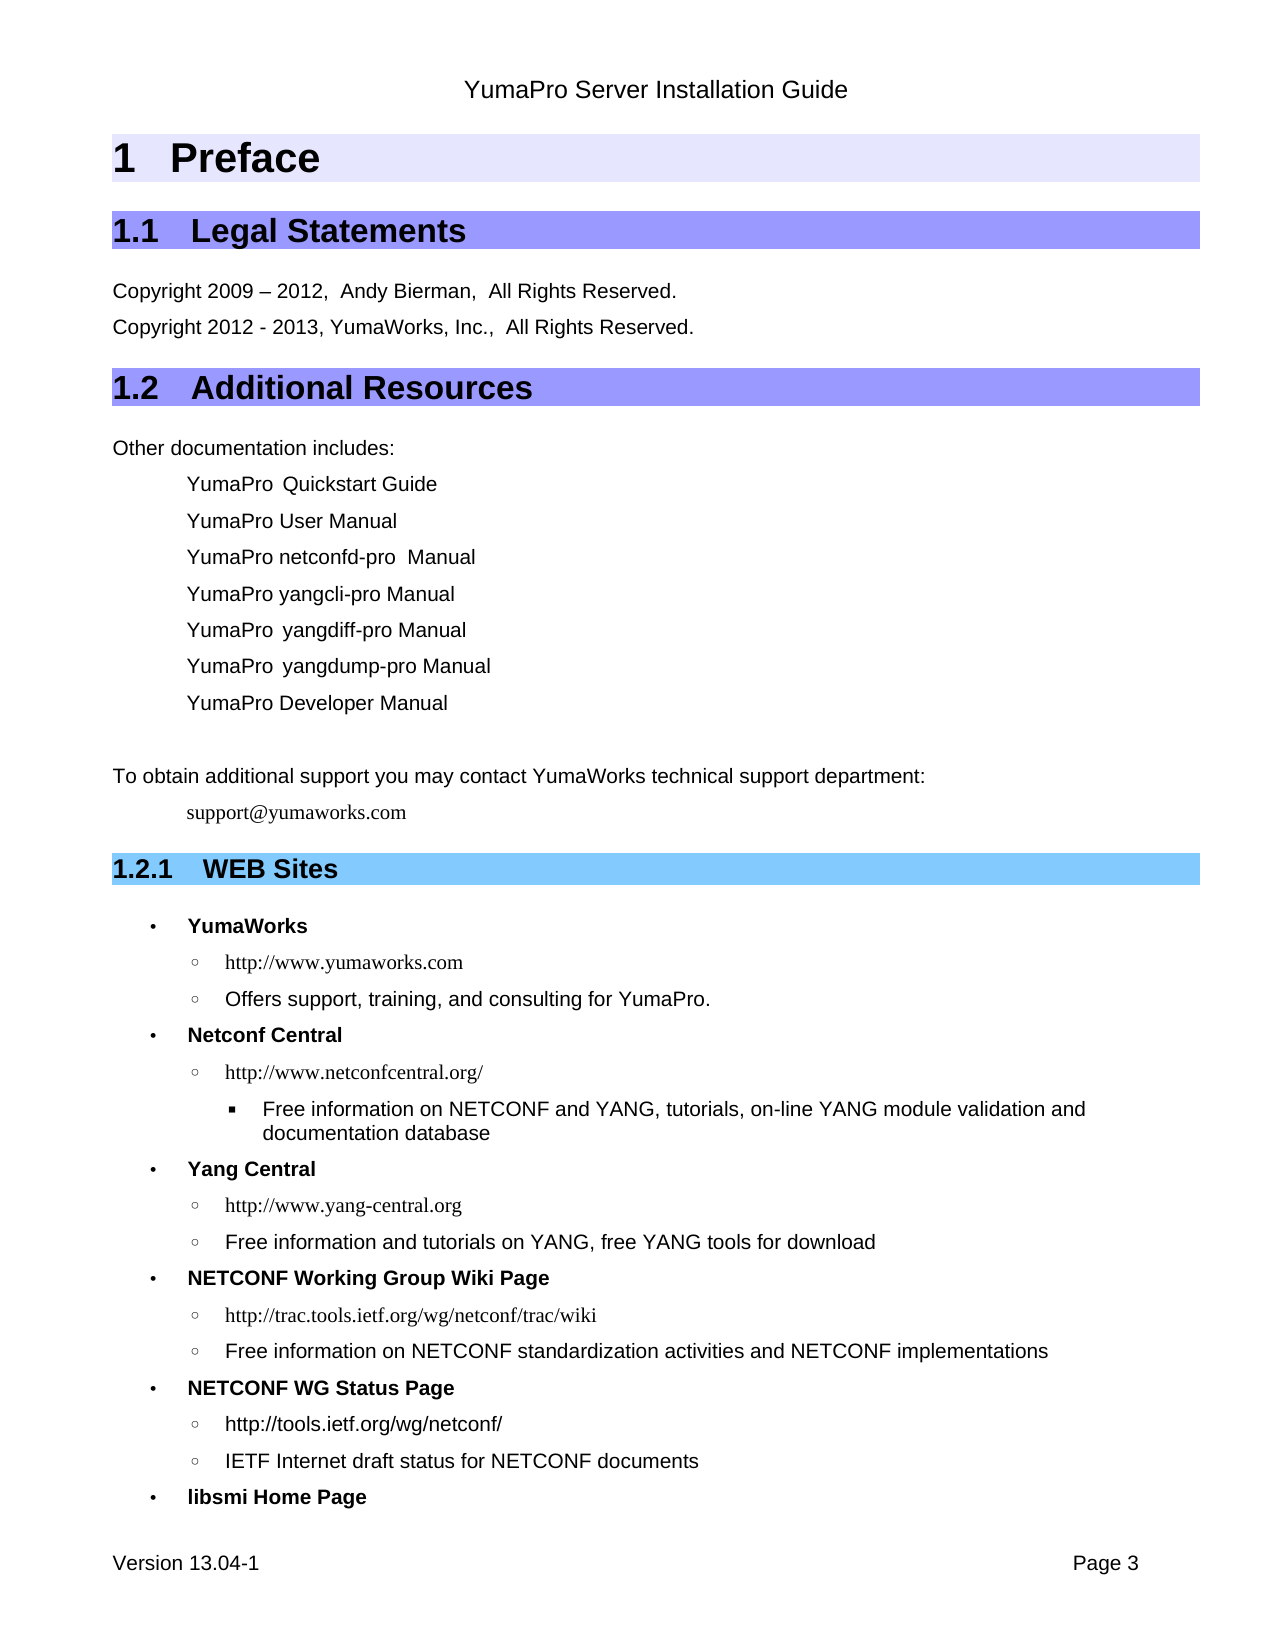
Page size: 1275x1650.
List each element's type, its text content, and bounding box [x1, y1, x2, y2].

text YumaPro Quickstart Guide [112, 472, 1200, 496]
subtitle Preface [112, 134, 1200, 182]
subtitle Additional Resources [112, 368, 1200, 406]
text To obtain additional support you may contact YumaWorks technical support department: [112, 764, 1200, 788]
list NETCONF Working Group Wiki Page [150, 1266, 1200, 1290]
list Yang Central [150, 1157, 1200, 1181]
subtitle Legal Statements [112, 211, 1200, 249]
list http://www.netconfcentral.org/ [187, 1060, 1200, 1084]
list Free information on NETCONF standardization activities and NETCONF implementations [187, 1339, 1200, 1363]
list http://www.yang-central.org [187, 1193, 1200, 1217]
list Free information and tutorials on YANG, free YANG tools for download [187, 1230, 1200, 1254]
list YumaWorks [150, 914, 1200, 938]
text Other documentation includes: [112, 436, 1200, 459]
list http://www.yumaworks.com [187, 950, 1200, 974]
list libsmi Home Page [150, 1485, 1200, 1509]
list NETCONF WG Status Page [150, 1376, 1200, 1400]
text YumaPro Developer Manual [112, 691, 1200, 715]
text Copyright 2012 - 2013, YumaWorks, Inc., All Rights Reserved. [112, 315, 1200, 339]
text YumaPro yangdiff-pro Manual [112, 618, 1200, 642]
list Netconf Central [150, 1023, 1200, 1047]
text YumaPro yangdump-pro Manual [112, 654, 1200, 678]
text YumaPro User Manual [112, 508, 1200, 532]
list Offers support, training, and consulting for YumaPro. [187, 987, 1200, 1011]
list http://tools.ietf.org/wg/netconf/ [187, 1412, 1200, 1436]
subtitle WEB Sites [112, 853, 1200, 885]
text support@yumaworks.com [112, 800, 1200, 824]
text YumaPro netconfd-pro Manual [112, 545, 1200, 569]
text Copyright 2009 – 2012, Andy Bierman, All Rights Reserved. [112, 278, 1200, 302]
list Free information on NETCONF and YANG, tutorials, on-line YANG module validation and documentation database [225, 1096, 1200, 1144]
list IETF Internet draft status for NETCONF documents [187, 1449, 1200, 1473]
text YumaPro yangcli-pro Manual [112, 581, 1200, 605]
list http://trac.tools.ietf.org/wg/netconf/trac/wiki [187, 1303, 1200, 1327]
